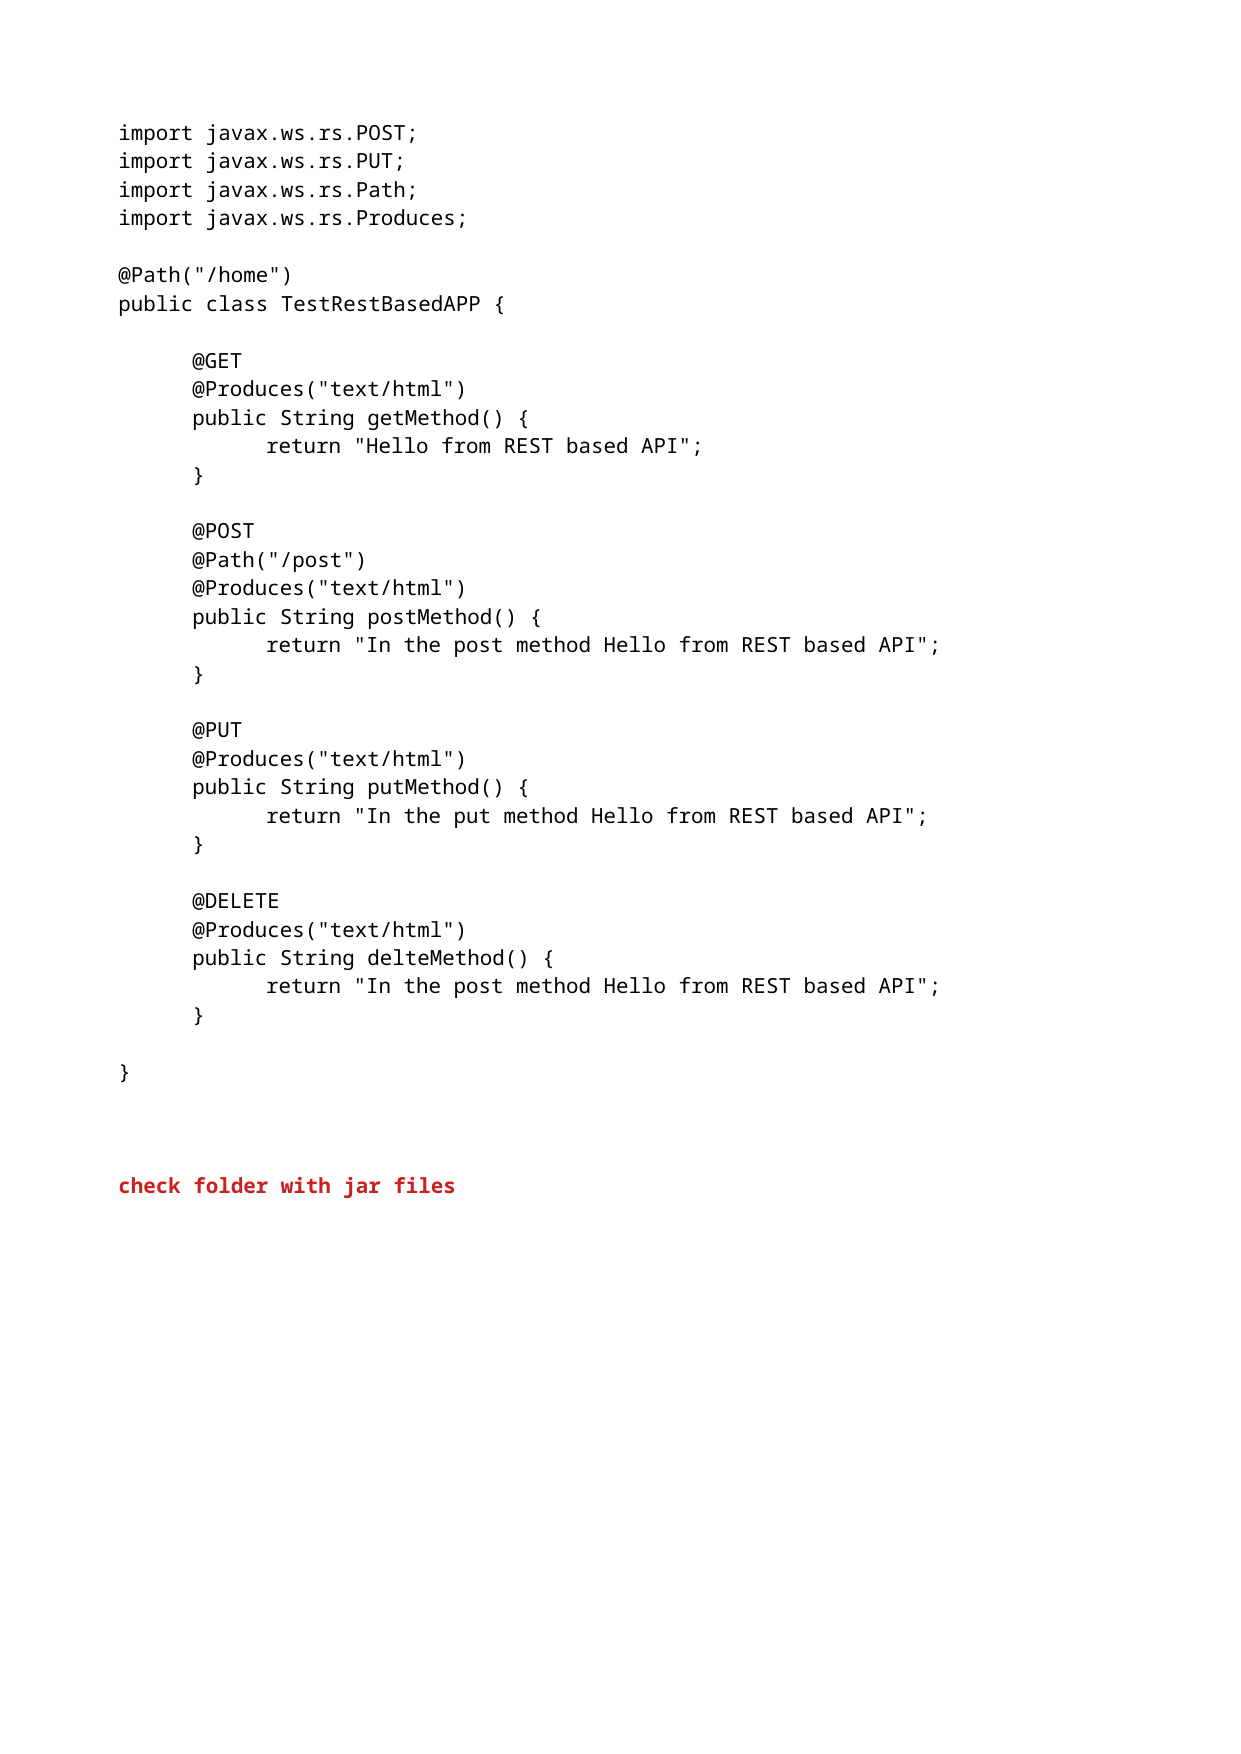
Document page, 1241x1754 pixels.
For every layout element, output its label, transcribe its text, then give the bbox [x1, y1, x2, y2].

text public String getMethod() { [118, 403, 1122, 431]
text @Path("/home") [118, 261, 1122, 289]
text import javax.ws.rs.Path; [118, 175, 1122, 203]
text } [118, 829, 1122, 858]
text @Produces("text/html") [118, 573, 1122, 602]
text public class TestRestBasedAPP { [118, 289, 1122, 317]
text @PUT [118, 716, 1122, 744]
text public String putMethod() { [118, 772, 1122, 801]
text return "Hello from REST based API"; [118, 431, 1122, 460]
text public String postMethod() { [118, 602, 1122, 630]
text return "In the put method Hello from REST based API"; [118, 801, 1122, 829]
text @Produces("text/html") [118, 744, 1122, 772]
text check folder with jar files [118, 1172, 1122, 1200]
text } [118, 1057, 1122, 1085]
text @POST [118, 517, 1122, 545]
text } [118, 460, 1122, 488]
text @GET [118, 346, 1122, 374]
text @DELETE [118, 886, 1122, 915]
text import javax.ws.rs.POST; [118, 118, 1122, 147]
text @Produces("text/html") [118, 915, 1122, 943]
text import javax.ws.rs.Produces; [118, 203, 1122, 232]
text public String delteMethod() { [118, 943, 1122, 972]
text } [118, 1000, 1122, 1028]
text @Produces("text/html") [118, 374, 1122, 403]
text return "In the post method Hello from REST based API"; [118, 630, 1122, 659]
text return "In the post method Hello from REST based API"; [118, 972, 1122, 1000]
text import javax.ws.rs.PUT; [118, 147, 1122, 175]
text } [118, 659, 1122, 687]
text @Path("/post") [118, 545, 1122, 573]
